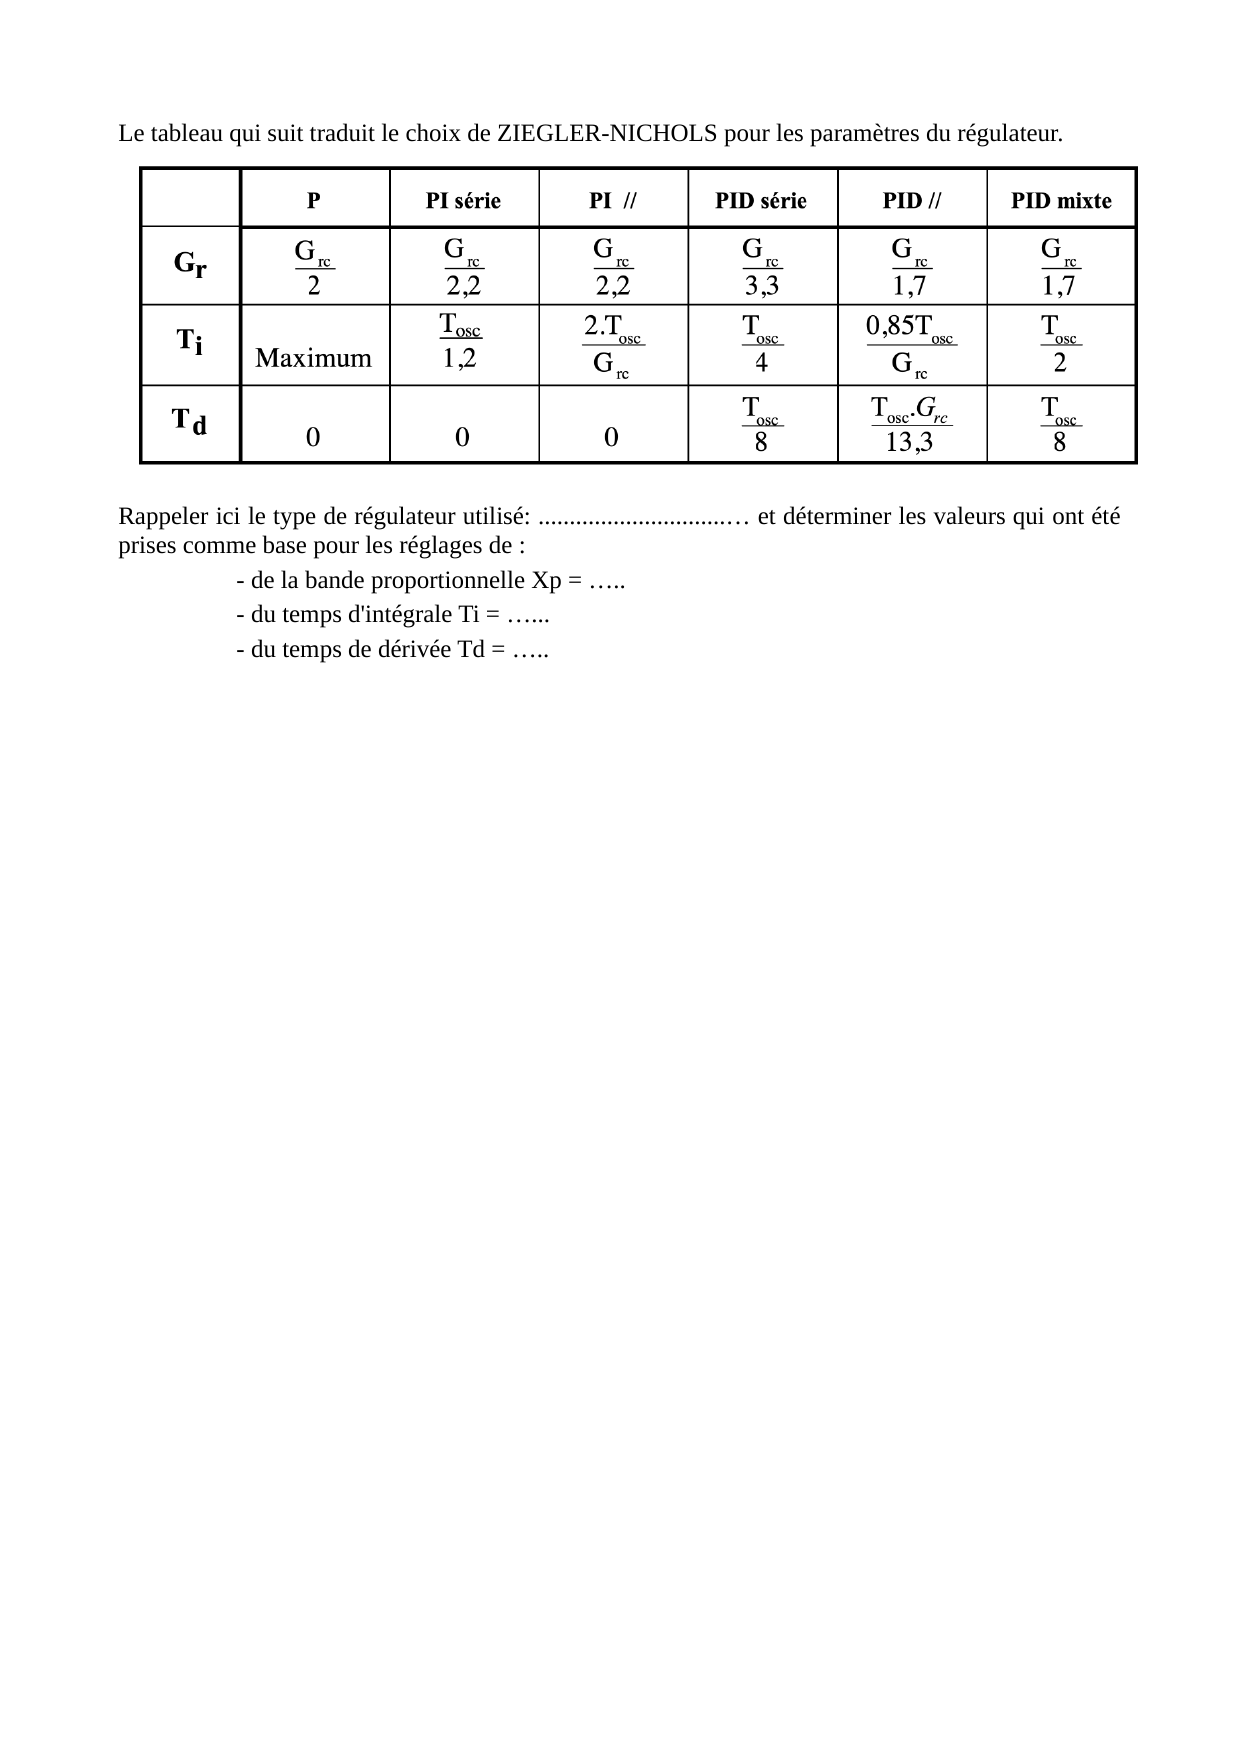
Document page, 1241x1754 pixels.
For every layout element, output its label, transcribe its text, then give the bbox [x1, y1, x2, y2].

text Rappeler ici le type de régulateur utilisé: ..............................… et déterminer les valeurs qui ont été prises comme base pour les réglages de : [118, 501, 1122, 559]
text - de la bande proportionnelle Xp = ….. [118, 565, 1122, 594]
picture [136, 163, 1141, 467]
text - du temps de dérivée Td = ….. [118, 634, 1122, 663]
text - du temps d'intégrale Ti = …... [118, 599, 1122, 628]
text Le tableau qui suit traduit le choix de ZIEGLER-NICHOLS pour les paramètres du régulateur. [118, 118, 1122, 147]
